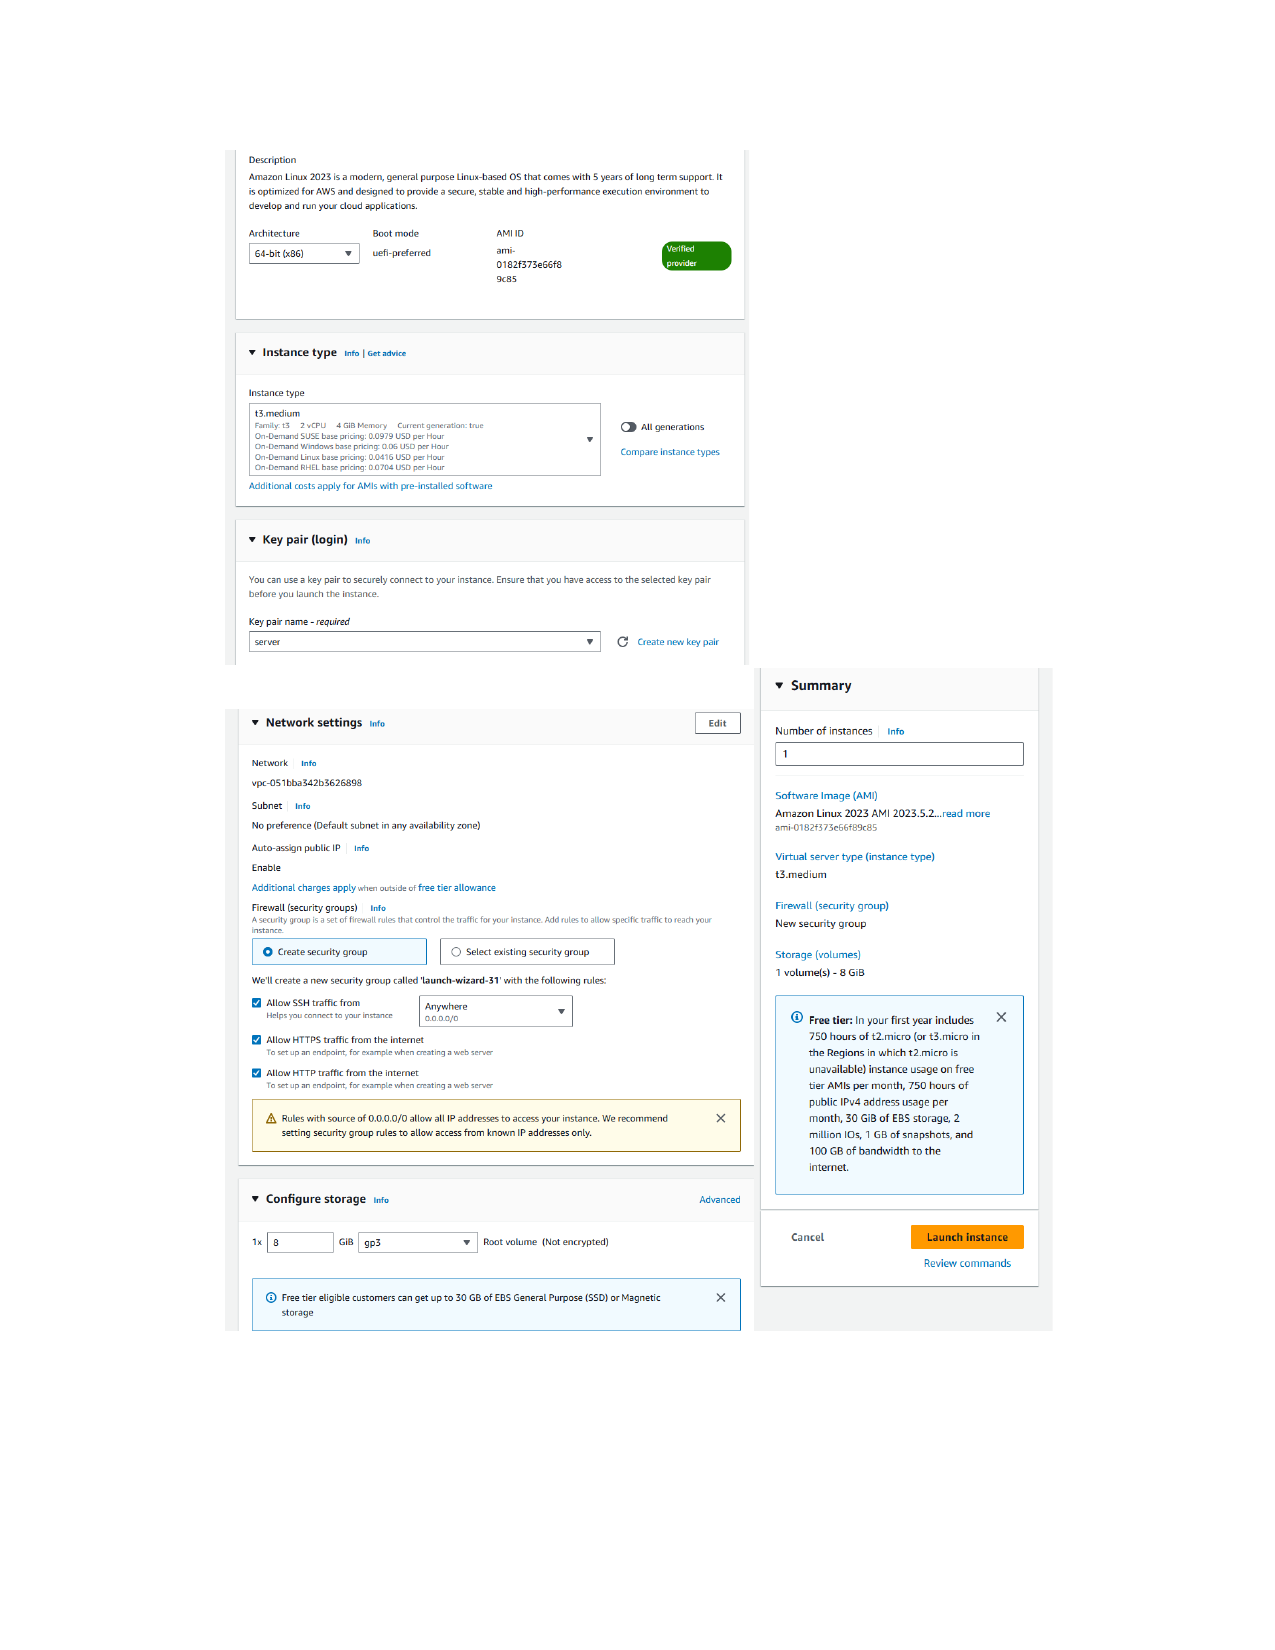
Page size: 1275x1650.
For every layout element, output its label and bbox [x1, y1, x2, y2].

picture [225, 709, 754, 1331]
picture [225, 150, 750, 665]
picture [976, 668, 1053, 1331]
